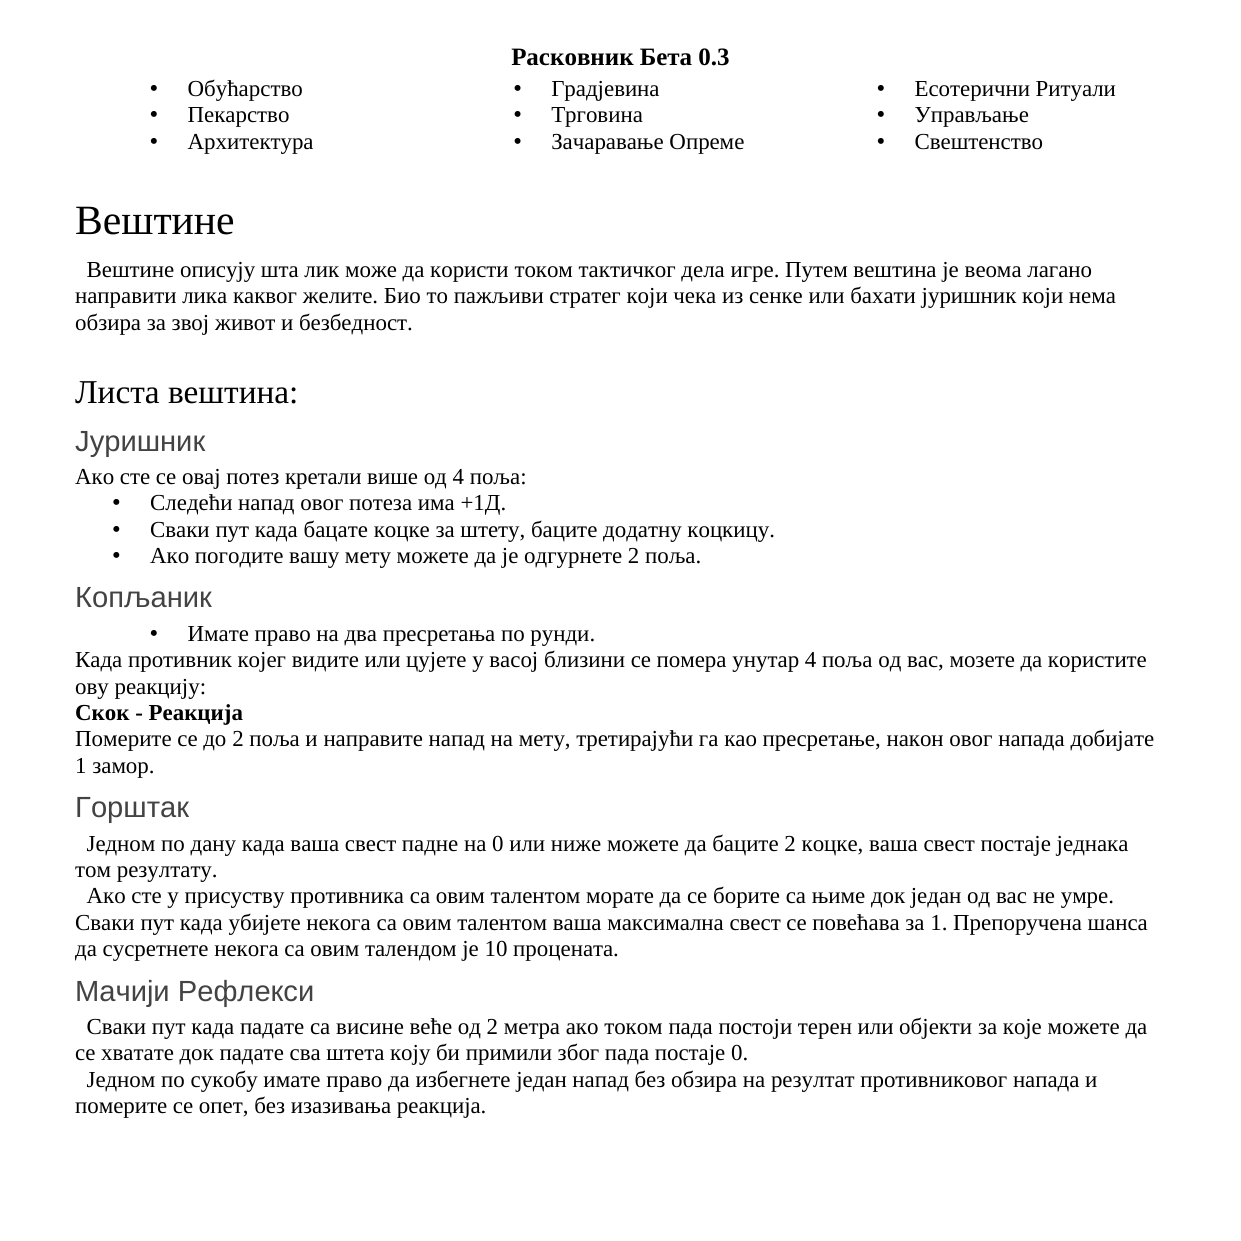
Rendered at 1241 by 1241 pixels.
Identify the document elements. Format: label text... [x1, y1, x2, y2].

list Архитектура [150, 128, 438, 154]
list Имате право на два пресретања по рунди. [150, 620, 1166, 646]
text Једном по дану када ваша свест падне на 0 или ниже можете да баците 2 коцке, ваша свест постаје једнака том резултату. [75, 830, 1166, 882]
list Следећи напад овог потеза има +1Д. [112, 489, 1166, 516]
subtitle Горштак [75, 790, 1166, 824]
list Трговина [513, 101, 802, 128]
text Када противник којег видите или цујете у васој близини се помера унутар 4 поља од вас, мозете да користите ову реакцију: [75, 646, 1166, 699]
text Ако сте у присуству противника са овим талентом морате да се борите са њиме док један од вас не умре. Сваки пут када убијете некога са овим талентом ваша максимална свест се повећава за 1. Препоручена шанса да сусретнете некога са овим талендом је 10 процената. [75, 882, 1166, 962]
list Ако погодите вашу мету можете да је одгурнете 2 поља. [112, 542, 1166, 568]
list Сваки пут када бацате коцке за штету, баците додатну коцкицу. [112, 516, 1166, 542]
list Есотерични Ритуали [877, 75, 1166, 101]
subtitle Копљаник [75, 581, 1166, 614]
text Једном по сукобу имате право да избегнете један напад без обзира на резултат противниковог напада и померите се опет, без изазивања реакција. [75, 1066, 1166, 1118]
list Управљање [877, 101, 1166, 128]
subtitle Листа вештина: [75, 373, 1166, 411]
list Пекарство [150, 101, 438, 128]
text Скок - Реакција [75, 699, 1166, 726]
list Зачаравање Опреме [513, 128, 802, 154]
list Свештенство [877, 128, 1166, 154]
subtitle Јуришник [75, 423, 1166, 457]
subtitle Вештине [75, 196, 1166, 244]
text Померите се до 2 поља и направите напад на мету, третирајући га као пресретање, након овог напада добијате 1 замор. [75, 726, 1166, 778]
text Сваки пут када падате са висине веће од 2 метра ако током пада постоји терен или објекти за које можете да се хватате док падате сва штета коју би примили због пада постаје 0. [75, 1013, 1166, 1066]
list Обућарство [150, 75, 438, 101]
subtitle Мачији Рефлекси [75, 973, 1166, 1007]
text Ако сте се овај потез кретали више од 4 поља: [75, 463, 1166, 489]
list Градјевина [513, 75, 802, 101]
text Вештине описују шта лик може да користи током тактичког дела игре. Путем вештина је веома лагано направити лика каквог желите. Био то пажљиви стратег који чека из сенке или бахати јуришник који нема обзира за звој живот и безбедност. [75, 256, 1166, 335]
